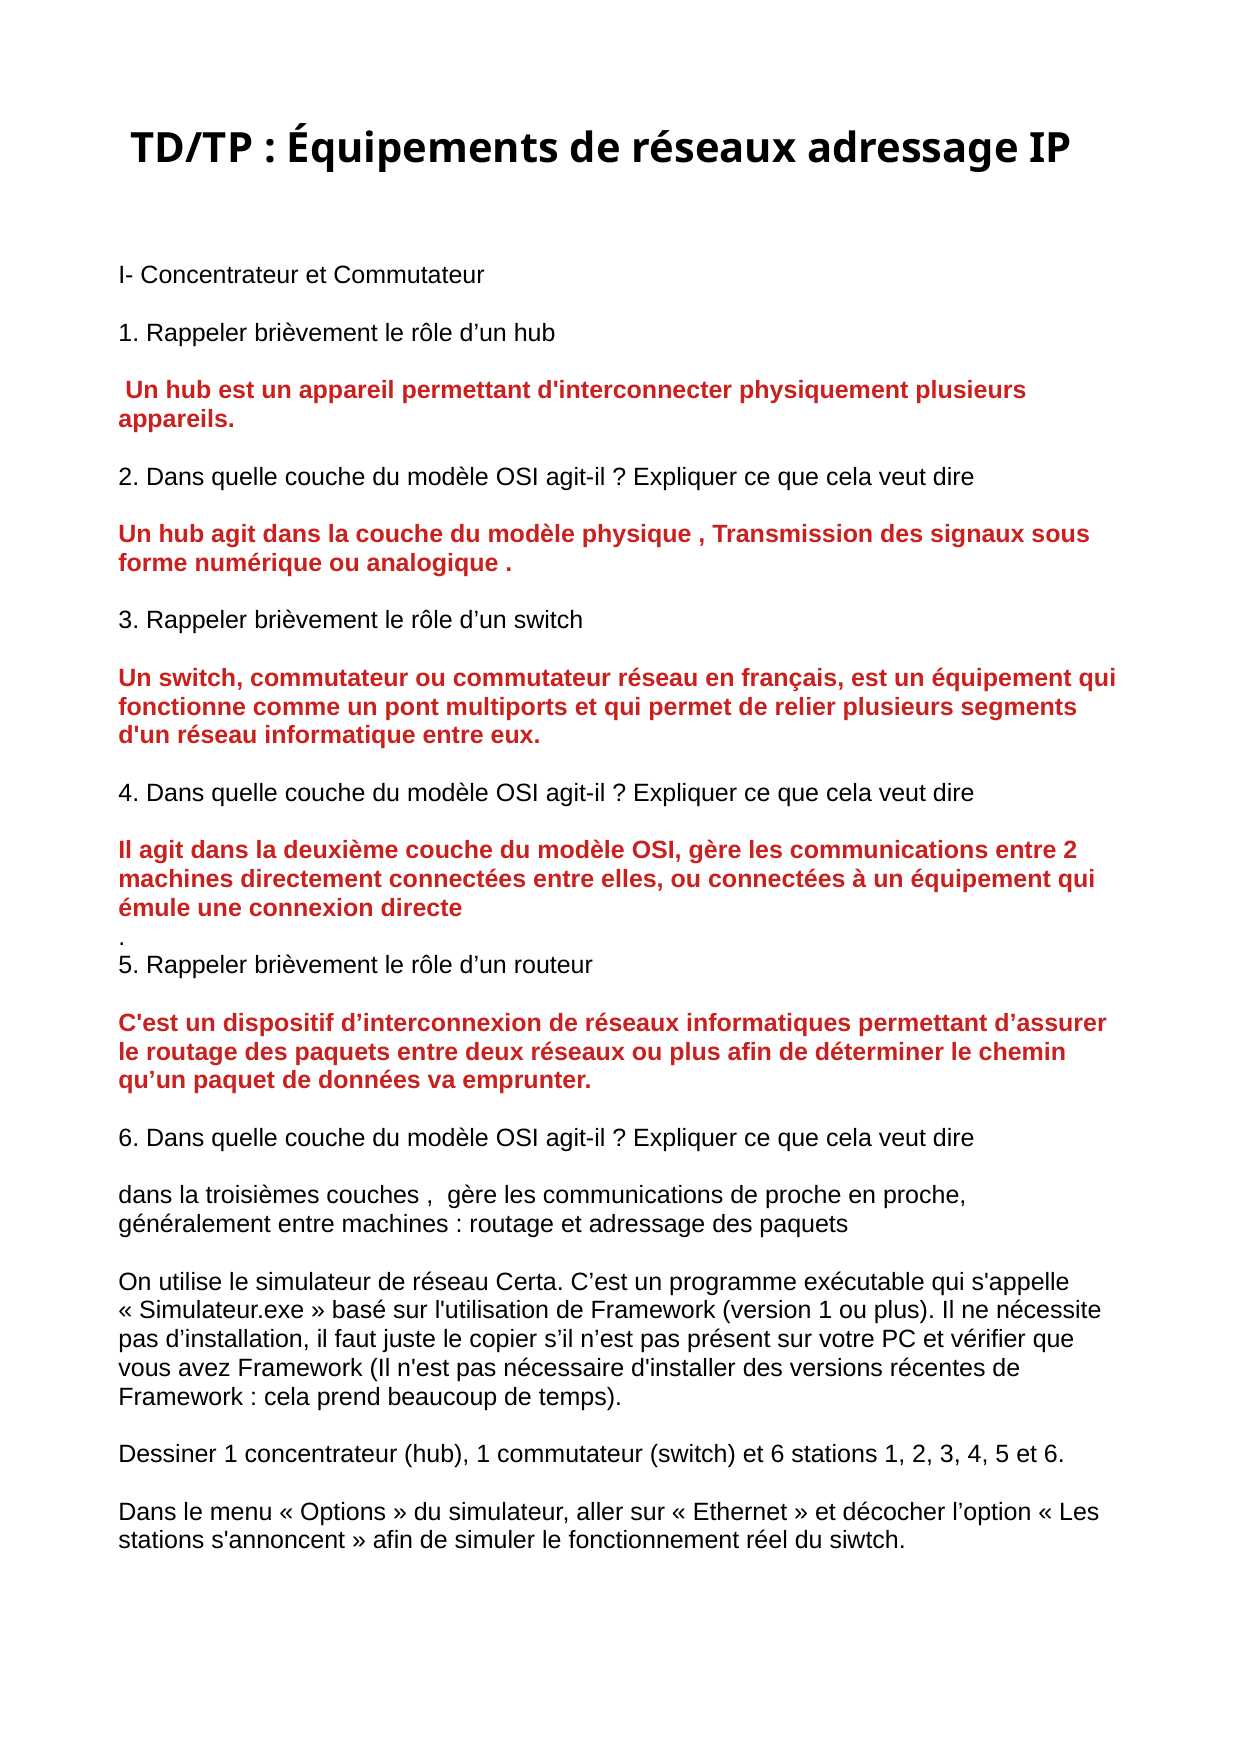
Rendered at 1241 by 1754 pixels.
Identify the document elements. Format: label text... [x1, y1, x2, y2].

text Un hub agit dans la couche du modèle physique , Transmission des signaux sous forme numérique ou analogique . [118, 519, 1122, 577]
text Dans le menu « Options » du simulateur, aller sur « Ethernet » et décocher l’option « Les [118, 1497, 1122, 1525]
text vous avez Framework (Il n'est pas nécessaire d'installer des versions récentes de Framework : cela prend beaucoup de temps). [118, 1353, 1122, 1410]
text 4. Dans quelle couche du modèle OSI agit-il ? Expliquer ce que cela veut dire [118, 778, 1122, 807]
text . [118, 922, 1122, 950]
text I- Concentrateur et Commutateur [118, 260, 1122, 289]
text Un switch, commutateur ou commutateur réseau en français, est un équipement qui fonctionne comme un pont multiports et qui permet de relier plusieurs segments d'un réseau informatique entre eux. [118, 663, 1122, 749]
text stations s'annoncent » afin de simuler le fonctionnement réel du siwtch. [118, 1525, 1122, 1554]
text 3. Rappeler brièvement le rôle d’un switch [118, 605, 1122, 634]
text 1. Rappeler brièvement le rôle d’un hub [118, 318, 1122, 347]
text C'est un dispositif d’interconnexion de réseaux informatiques permettant d’assurer le routage des paquets entre deux réseaux ou plus afin de déterminer le chemin qu’un paquet de données va emprunter. [118, 1008, 1122, 1094]
text 5. Rappeler brièvement le rôle d’un routeur [118, 950, 1122, 979]
text Un hub est un appareil permettant d'interconnecter physiquement plusieurs appareils. [118, 375, 1122, 433]
text dans la troisièmes couches , gère les communications de proche en proche, généralement entre machines : routage et adressage des paquets [118, 1180, 1122, 1238]
text 6. Dans quelle couche du modèle OSI agit-il ? Expliquer ce que cela veut dire [118, 1123, 1122, 1152]
text « Simulateur.exe » basé sur l'utilisation de Framework (version 1 ou plus). Il ne nécessite [118, 1295, 1122, 1324]
text Il agit dans la deuxième couche du modèle OSI, gère les communications entre 2 machines directement connectées entre elles, ou connectées à un équipement qui émule une connexion directe [118, 835, 1122, 922]
text Dessiner 1 concentrateur (hub), 1 commutateur (switch) et 6 stations 1, 2, 3, 4, 5 et 6. [118, 1439, 1122, 1468]
text On utilise le simulateur de réseau Certa. C’est un programme exécutable qui s'appelle [118, 1267, 1122, 1295]
text TD/TP : Équipements de réseaux adressage IP [118, 118, 1122, 175]
text pas d’installation, il faut juste le copier s’il n’est pas présent sur votre PC et vérifier que [118, 1324, 1122, 1353]
text 2. Dans quelle couche du modèle OSI agit-il ? Expliquer ce que cela veut dire [118, 462, 1122, 490]
